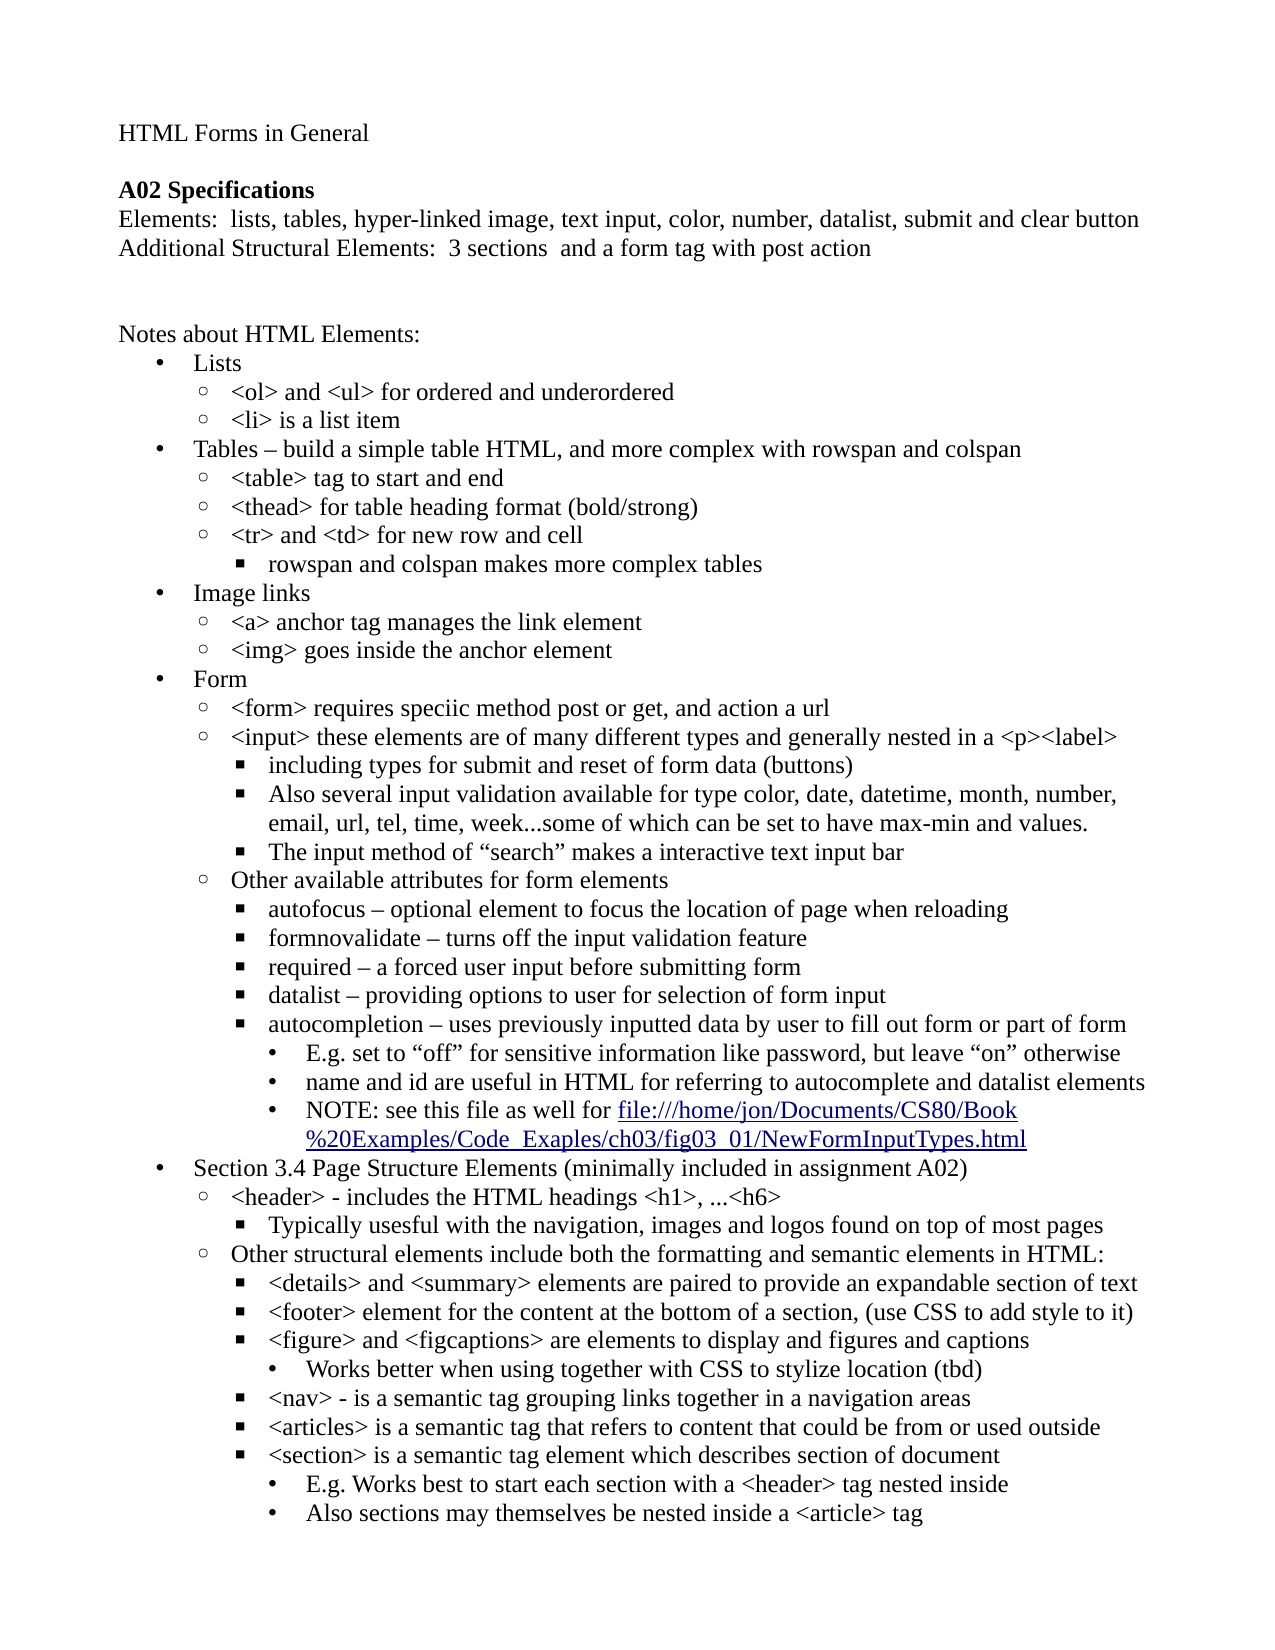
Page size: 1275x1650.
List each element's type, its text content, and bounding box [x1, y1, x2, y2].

list <ol> and <ul> for ordered and underordered [193, 377, 1157, 406]
list <thead> for table heading format (bold/strong) [193, 492, 1157, 521]
list <figure> and <figcaptions> are elements to display and figures and captions [231, 1326, 1157, 1354]
list required – a forced user input before submitting form [231, 952, 1157, 981]
list Typically usesful with the navigation, images and logos found on top of most pages [231, 1211, 1157, 1239]
list Section 3.4 Page Structure Elements (minimally included in assignment A02) [156, 1153, 1157, 1182]
list <section> is a semantic tag element which describes section of document [231, 1441, 1157, 1469]
list <details> and <summary> elements are paired to provide an expandable section of text [231, 1268, 1157, 1297]
list autofocus – optional element to focus the location of page when reloading [231, 894, 1157, 923]
list Other available attributes for form elements [193, 866, 1157, 894]
list <img> goes inside the anchor element [193, 636, 1157, 664]
list <table> tag to start and end [193, 463, 1157, 492]
list Form [156, 664, 1157, 693]
list <articles> is a semantic tag that refers to content that could be from or used outside [231, 1412, 1157, 1441]
list formnovalidate – turns off the input validation feature [231, 923, 1157, 952]
list <header> - includes the HTML headings <h1>, ...<h6> [193, 1182, 1157, 1211]
list autocompletion – uses previously inputted data by user to fill out form or part of form [231, 1009, 1157, 1038]
text Elements: lists, tables, hyper-linked image, text input, color, number, datalist, submit and clear button [118, 204, 1157, 233]
text Additional Structural Elements: 3 sections and a form tag with post action [118, 233, 1157, 262]
list <footer> element for the content at the bottom of a section, (use CSS to add style to it) [231, 1297, 1157, 1326]
text HTML Forms in General [118, 118, 1157, 147]
list E.g. set to “off” for sensitive information like password, but leave “on” otherwise [268, 1038, 1157, 1067]
list <form> requires speciic method post or get, and action a url [193, 693, 1157, 722]
list Other structural elements include both the formatting and semantic elements in HTML: [193, 1239, 1157, 1268]
list Tables – build a simple table HTML, and more complex with rowspan and colspan [156, 434, 1157, 463]
list Image links [156, 578, 1157, 607]
list <nav> - is a semantic tag grouping links together in a navigation areas [231, 1383, 1157, 1412]
list datalist – providing options to user for selection of form input [231, 981, 1157, 1009]
list Also several input validation available for type color, date, datetime, month, number, email, url, tel, time, week...some of which can be set to have max-min and values. [231, 779, 1157, 837]
list Lists [156, 348, 1157, 377]
list Also sections may themselves be nested inside a <article> tag [268, 1498, 1157, 1527]
list Works better when using together with CSS to stylize location (tbd) [268, 1354, 1157, 1383]
text A02 Specifications [118, 176, 1157, 204]
list <input> these elements are of many different types and generally nested in a <p><label> [193, 722, 1157, 751]
list E.g. Works best to start each section with a <header> tag nested inside [268, 1469, 1157, 1498]
list rowspan and colspan makes more complex tables [231, 549, 1157, 578]
list NOTE: see this file as well for file:///home/jon/Documents/CS80/Book%20Examples/Code_Exaples/ch03/fig03_01/NewFormInputTypes.html [268, 1096, 1157, 1153]
text Notes about HTML Elements: [118, 319, 1157, 348]
list The input method of “search” makes a interactive text input bar [231, 837, 1157, 866]
list name and id are useful in HTML for referring to autocomplete and datalist elements [268, 1067, 1157, 1096]
list including types for submit and reset of form data (buttons) [231, 751, 1157, 779]
list <li> is a list item [193, 406, 1157, 434]
list <a> anchor tag manages the link element [193, 607, 1157, 636]
list <tr> and <td> for new row and cell [193, 521, 1157, 549]
